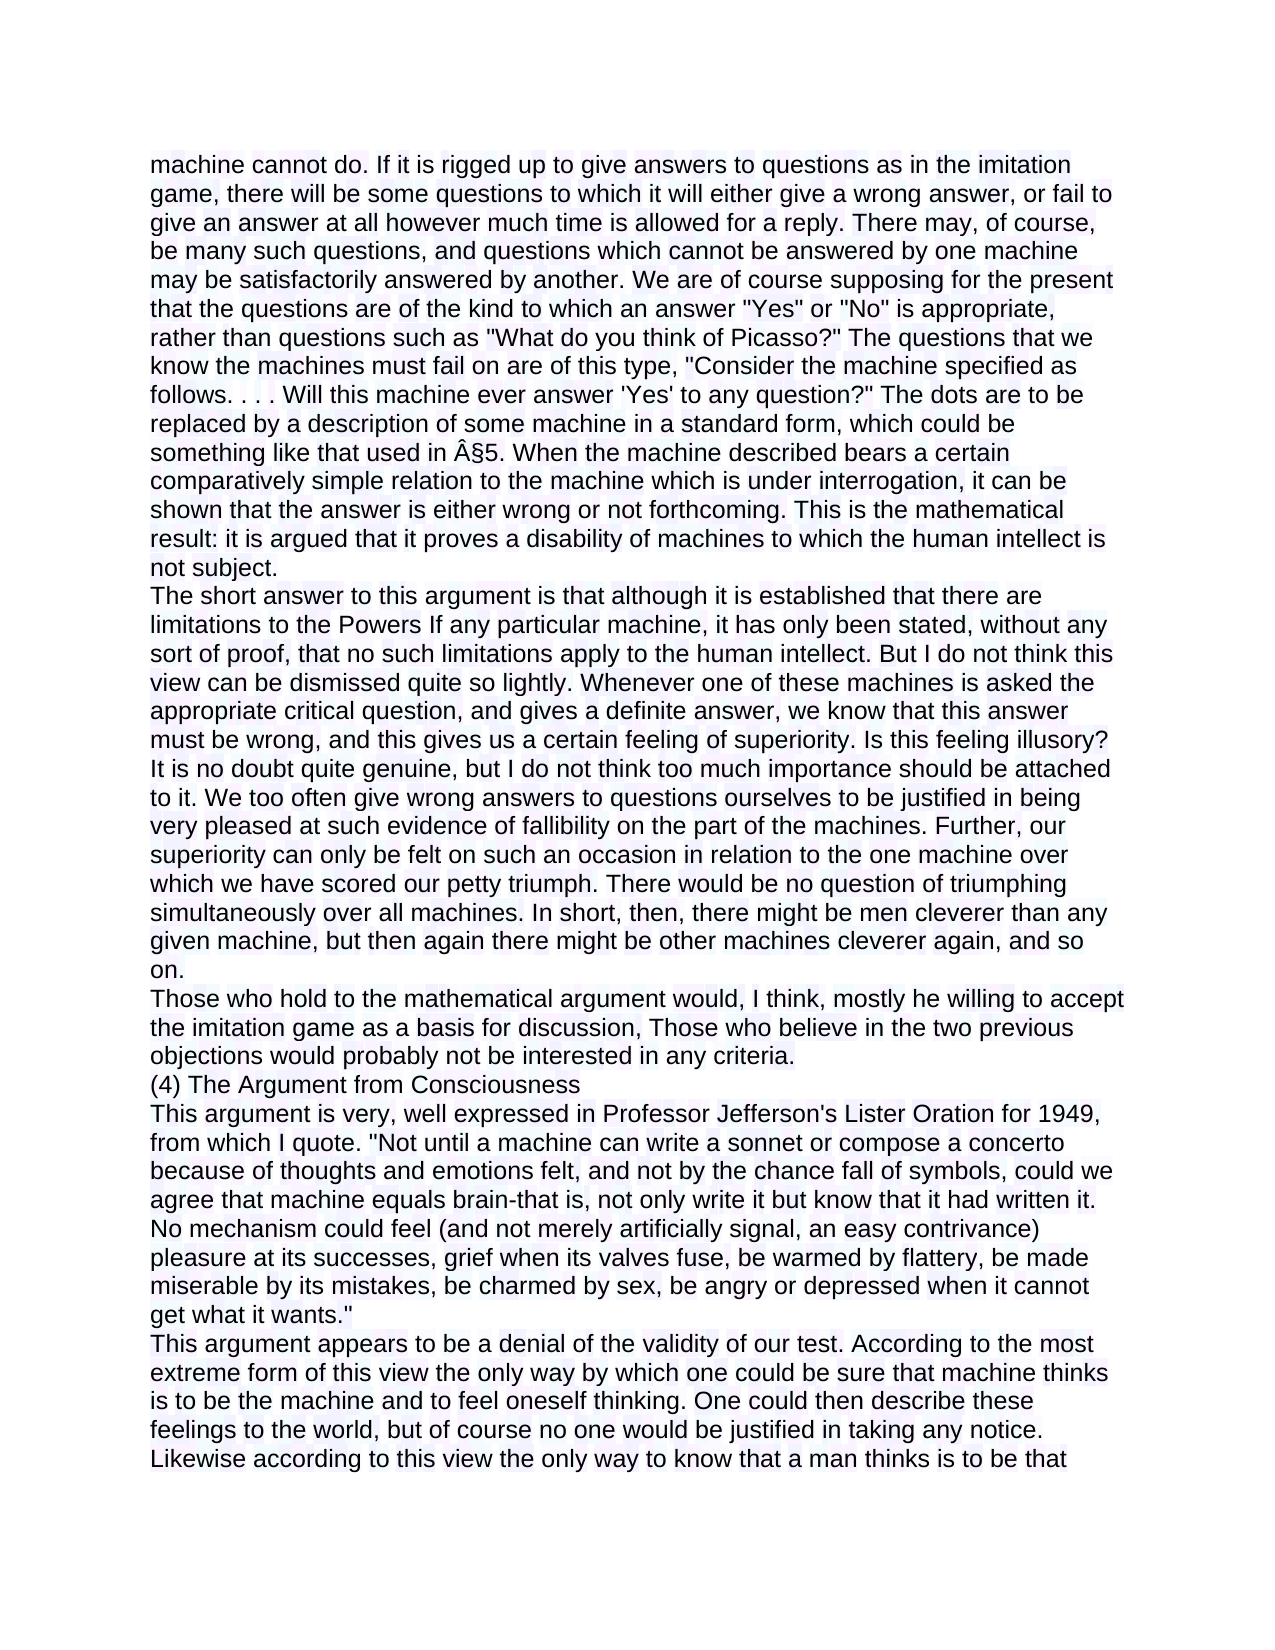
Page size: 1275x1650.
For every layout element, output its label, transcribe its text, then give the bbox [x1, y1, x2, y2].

text machine cannot do. If it is rigged up to give answers to questions as in the imitation game, there will be some questions to which it will either give a wrong answer, or fail to give an answer at all however much time is allowed for a reply. There may, of course, be many such questions, and questions which cannot be answered by one machine may be satisfactorily answered by another. We are of course supposing for the present that the questions are of the kind to which an answer "Yes" or "No" is appropriate, rather than questions such as "What do you think of Picasso?" The questions that we know the machines must fail on are of this type, "Consider the machine specified as follows. . . . Will this machine ever answer 'Yes' to any question?" The dots are to be replaced by a description of some machine in a standard form, which could be something like that used in Â§5. When the machine described bears a certain comparatively simple relation to the machine which is under interrogation, it can be shown that the answer is either wrong or not forthcoming. This is the mathematical result: it is argued that it proves a disability of machines to which the human intellect is not subject. [150, 150, 1125, 581]
text (4) The Argument from Consciousness [580, 1070, 1125, 1099]
text This argument is very, well expressed in Professor Jefferson's Lister Oration for 1949, from which I quote. "Not until a machine can write a sonnet or compose a concerto because of thoughts and emotions felt, and not by the chance fall of symbols, could we agree that machine equals brain-that is, not only write it but know that it had written it. No mechanism could feel (and not merely artificially signal, an easy contrivance) pleasure at its successes, grief when its valves fuse, be warmed by flattery, be made miserable by its mistakes, be charmed by sex, be angry or depressed when it cannot get what it wants." [150, 1099, 1125, 1329]
text The short answer to this argument is that although it is established that there are limitations to the Powers If any particular machine, it has only been stated, without any sort of proof, that no such limitations apply to the human intellect. But I do not think this view can be dismissed quite so lightly. Whenever one of these machines is asked the appropriate critical question, and gives a definite answer, we know that this answer must be wrong, and this gives us a certain feeling of superiority. Is this feeling illusory? It is no doubt quite genuine, but I do not think too much importance should be attached to it. We too often give wrong answers to questions ourselves to be justified in being very pleased at such evidence of fallibility on the part of the machines. Further, our superiority can only be felt on such an occasion in relation to the one machine over which we have scored our petty triumph. There would be no question of triumphing simultaneously over all machines. In short, then, there might be men cleverer than any given machine, but then again there might be other machines cleverer again, and so on. [150, 581, 1125, 984]
text This argument appears to be a denial of the validity of our test. According to the most extreme form of this view the only way by which one could be sure that machine thinks is to be the machine and to feel oneself thinking. One could then describe these feelings to the world, but of course no one would be justified in taking any notice. Likewise according to this view the only way to know that a man thinks is to be that [150, 1329, 1125, 1472]
text Those who hold to the mathematical argument would, I think, mostly he willing to accept the imitation game as a basis for discussion, Those who believe in the two previous objections would probably not be interested in any criteria. [150, 984, 1125, 1070]
